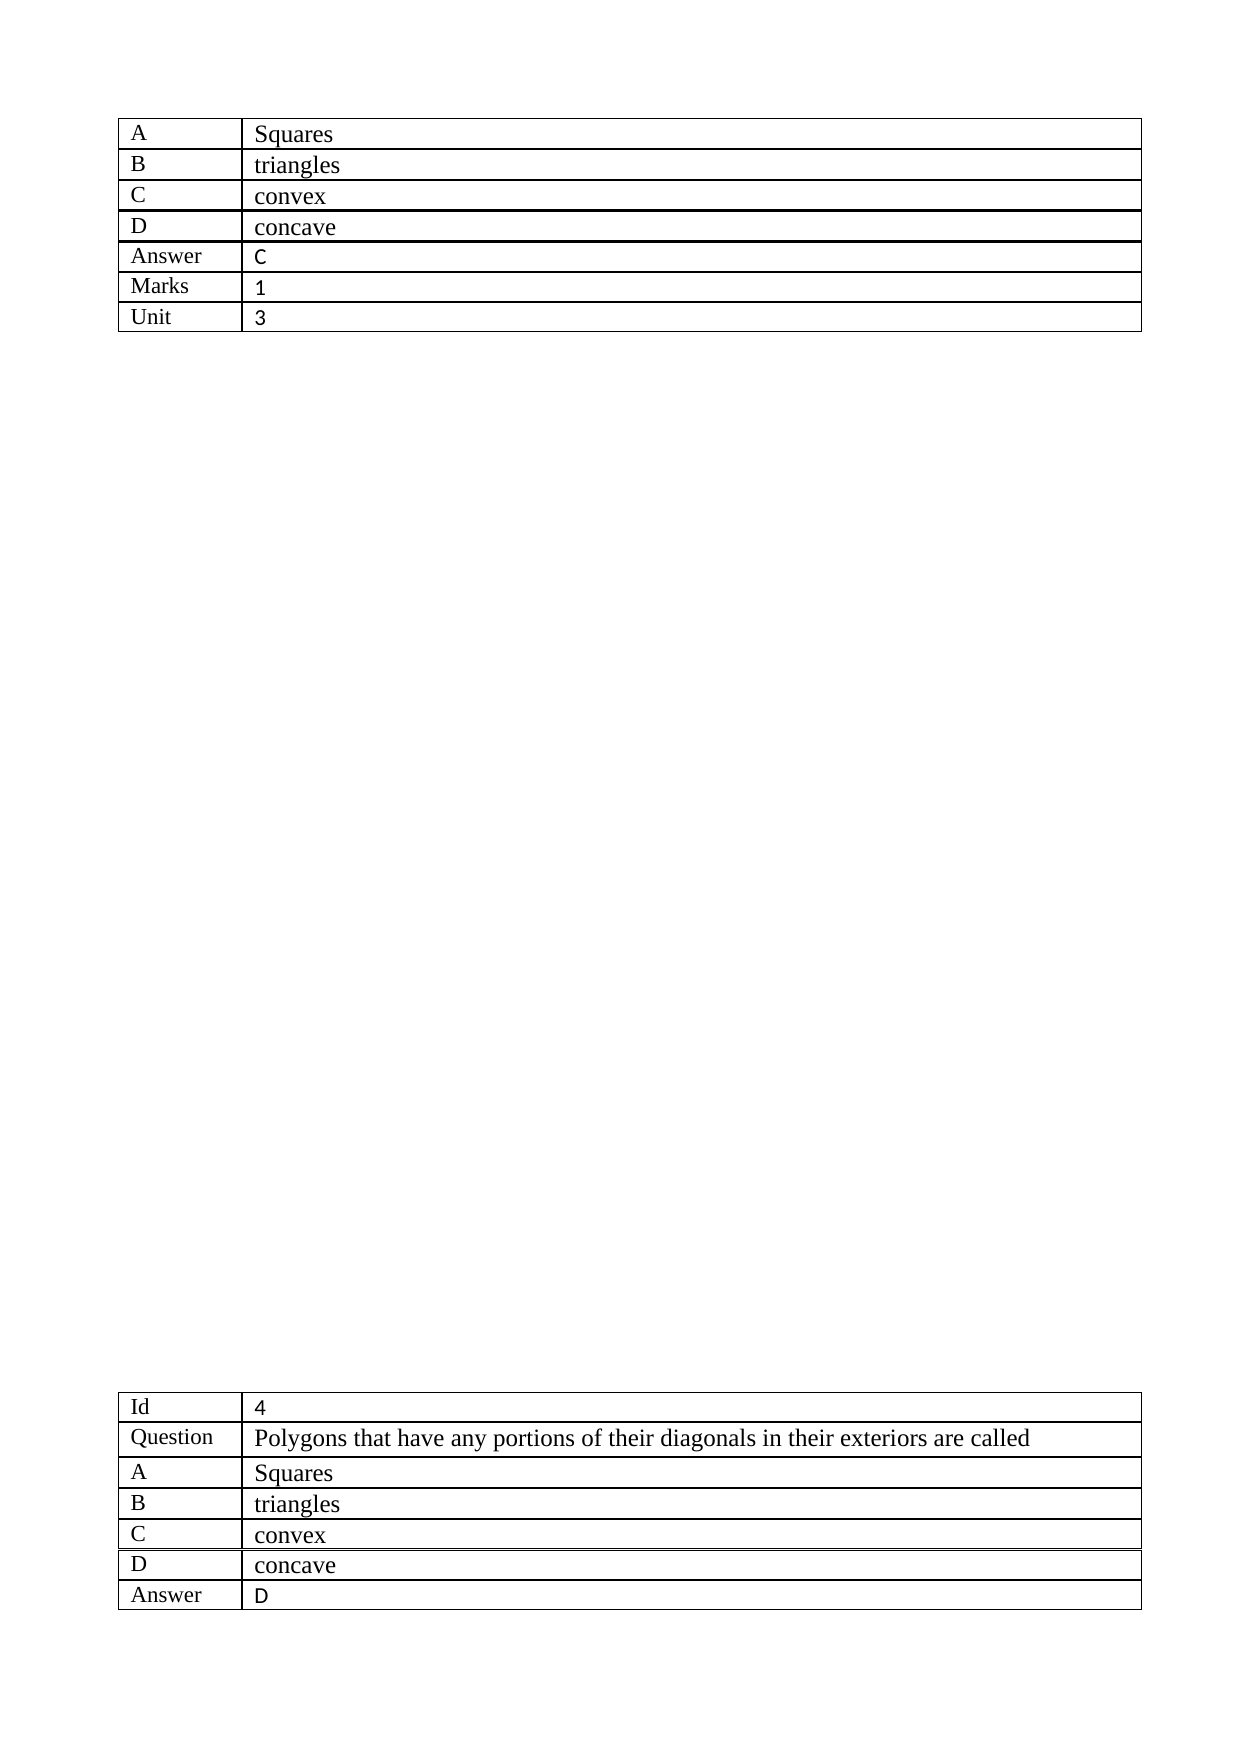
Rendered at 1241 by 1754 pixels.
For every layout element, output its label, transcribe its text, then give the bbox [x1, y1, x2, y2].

table_cell A [119, 119, 241, 148]
table_cell triangles [243, 150, 1141, 179]
table_cell 3 [243, 303, 1141, 331]
table_cell convex [243, 181, 1141, 209]
table_cell Squares [243, 1458, 1141, 1487]
table_cell D [243, 1581, 1141, 1609]
table_cell Question [119, 1423, 241, 1456]
table_header 4 [243, 1393, 1141, 1421]
table_cell B [119, 150, 241, 179]
table_cell B [119, 1489, 241, 1518]
table_cell C [243, 243, 1141, 271]
table_cell 1 [243, 273, 1141, 301]
table_cell triangles [243, 1489, 1141, 1518]
table_cell A [119, 1458, 241, 1487]
table_header Id [119, 1393, 241, 1421]
table_cell D [119, 1551, 241, 1579]
table_cell concave [243, 212, 1141, 240]
table_cell Squares [243, 119, 1141, 148]
table_cell convex [243, 1520, 1141, 1548]
table_cell C [119, 1520, 241, 1548]
table_cell Unit [119, 303, 241, 331]
table_cell D [119, 212, 241, 240]
table_cell Answer [119, 243, 241, 271]
table_cell Polygons that have any portions of their diagonals in their exteriors are called [243, 1423, 1141, 1456]
table_cell Answer [119, 1581, 241, 1609]
table_cell Marks [119, 273, 241, 301]
table_cell C [119, 181, 241, 209]
table_cell concave [243, 1551, 1141, 1579]
